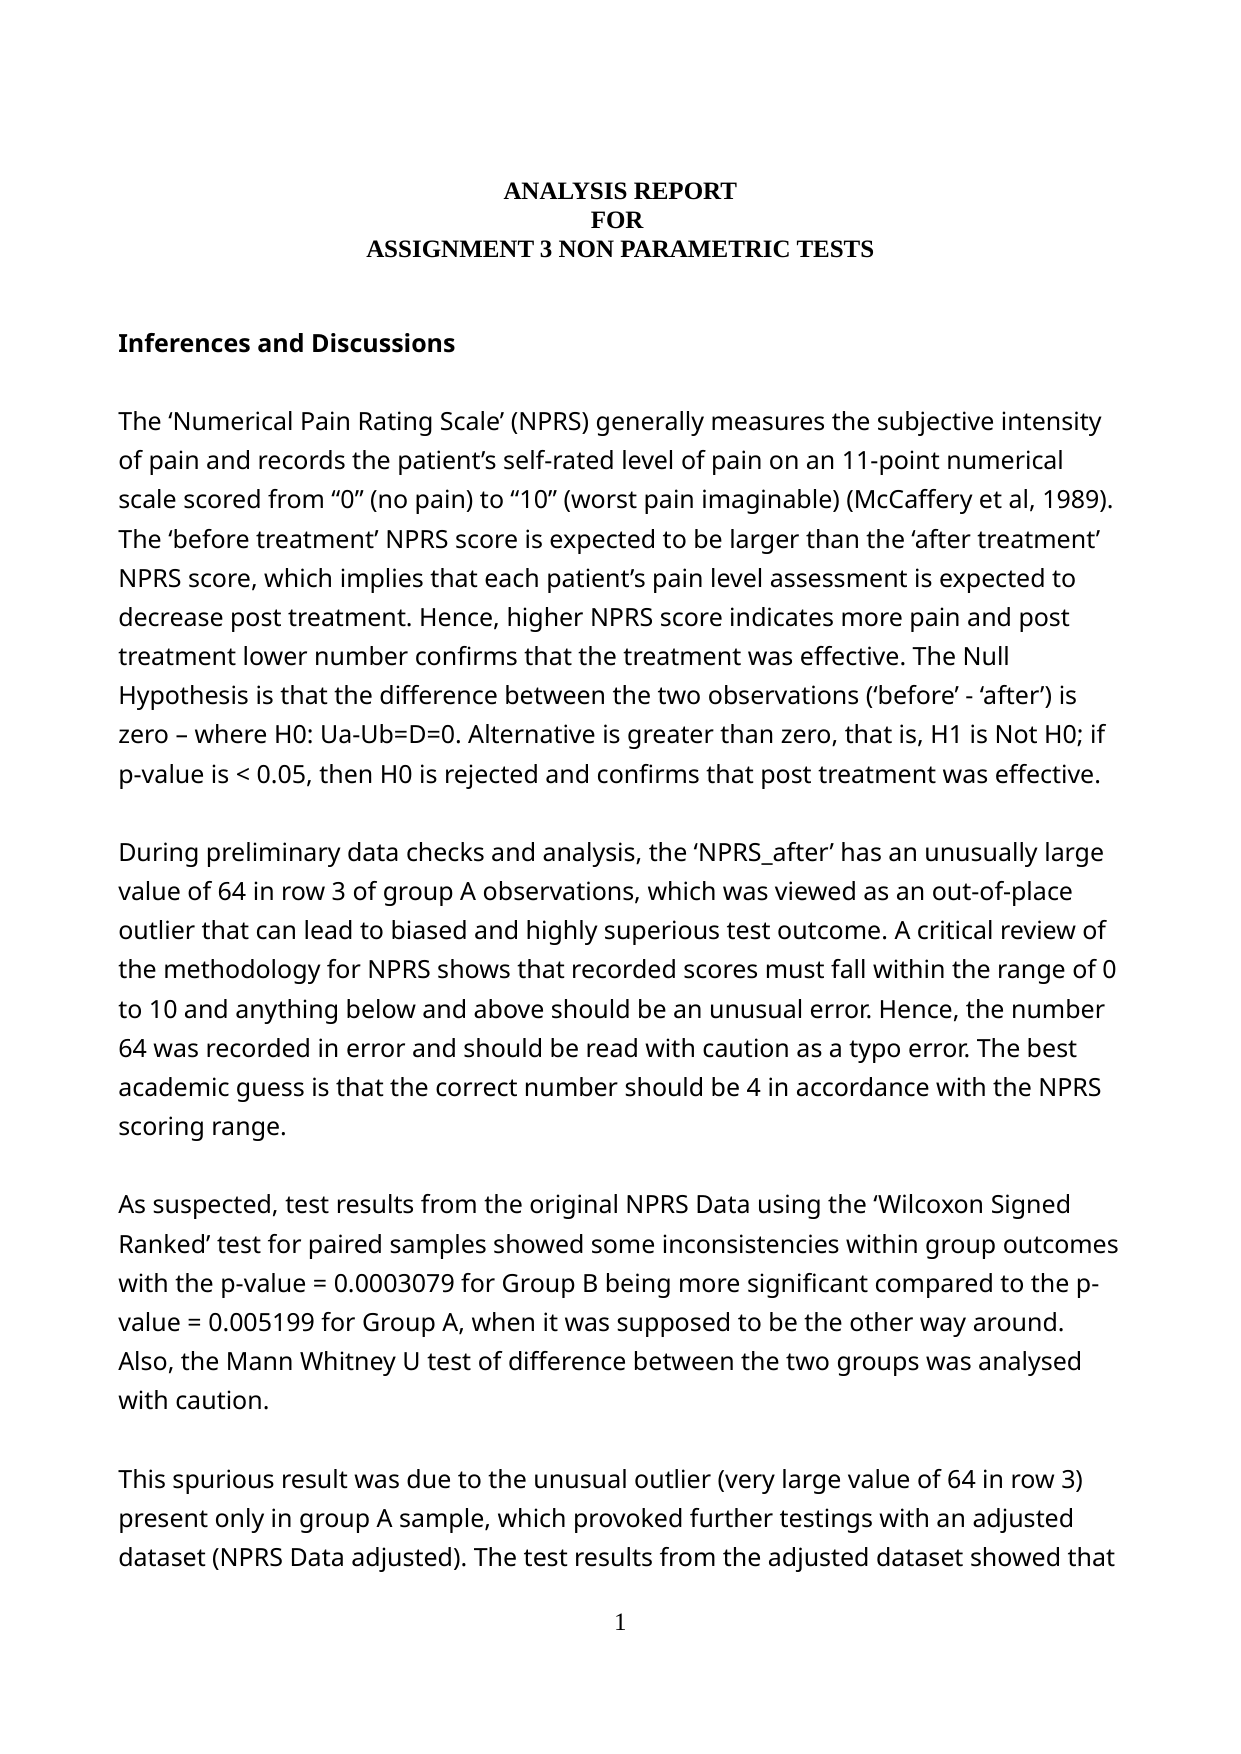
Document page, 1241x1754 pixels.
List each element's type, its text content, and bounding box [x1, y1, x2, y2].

text ASSIGNMENT 3 NON PARAMETRIC TESTS [118, 234, 1122, 263]
text As suspected, test results from the original NPRS Data using the ‘Wilcoxon Signed Ranked’ test for paired samples showed some inconsistencies within group outcomes with the p-value = 0.0003079 for Group B being more significant compared to the p-value = 0.005199 for Group A, when it was supposed to be the other way around. Also, the Mann Whitney U test of difference between the two groups was analysed with caution. [118, 1187, 1122, 1417]
text The ‘Numerical Pain Rating Scale’ (NPRS) generally measures the subjective intensity of pain and records the patient’s self-rated level of pain on an 11-point numerical scale scored from “0” (no pain) to “10” (worst pain imaginable) (McCaffery et al, 1989). The ‘before treatment’ NPRS score is expected to be larger than the ‘after treatment’ NPRS score, which implies that each patient’s pain level assessment is expected to decrease post treatment. Hence, higher NPRS score indicates more pain and post treatment lower number confirms that the treatment was effective. The Null Hypothesis is that the difference between the two observations (‘before’ - ‘after’) is zero – where H0: Ua-Ub=D=0. Alternative is greater than zero, that is, H1 is Not H0; if p-value is < 0.05, then H0 is rejected and confirms that post treatment was effective. [118, 404, 1122, 790]
text FOR [118, 205, 1122, 234]
text This spurious result was due to the unusual outlier (very large value of 64 in row 3) present only in group A sample, which provoked further testings with an adjusted dataset (NPRS Data adjusted). The test results from the adjusted dataset showed that [118, 1461, 1122, 1574]
text Inferences and Discussions [118, 325, 1122, 359]
text ANALYSIS REPORT [118, 176, 1122, 205]
text During preliminary data checks and analysis, the ‘NPRS_after’ has an unusually large value of 64 in row 3 of group A observations, which was viewed as an out-of-place outlier that can lead to biased and highly superious test outcome. A critical review of the methodology for NPRS shows that recorded scores must fall within the range of 0 to 10 and anything below and above should be an unusual error. Hence, the number 64 was recorded in error and should be read with caution as a typo error. The best academic guess is that the correct number should be 4 in accordance with the NPRS scoring range. [118, 834, 1122, 1143]
